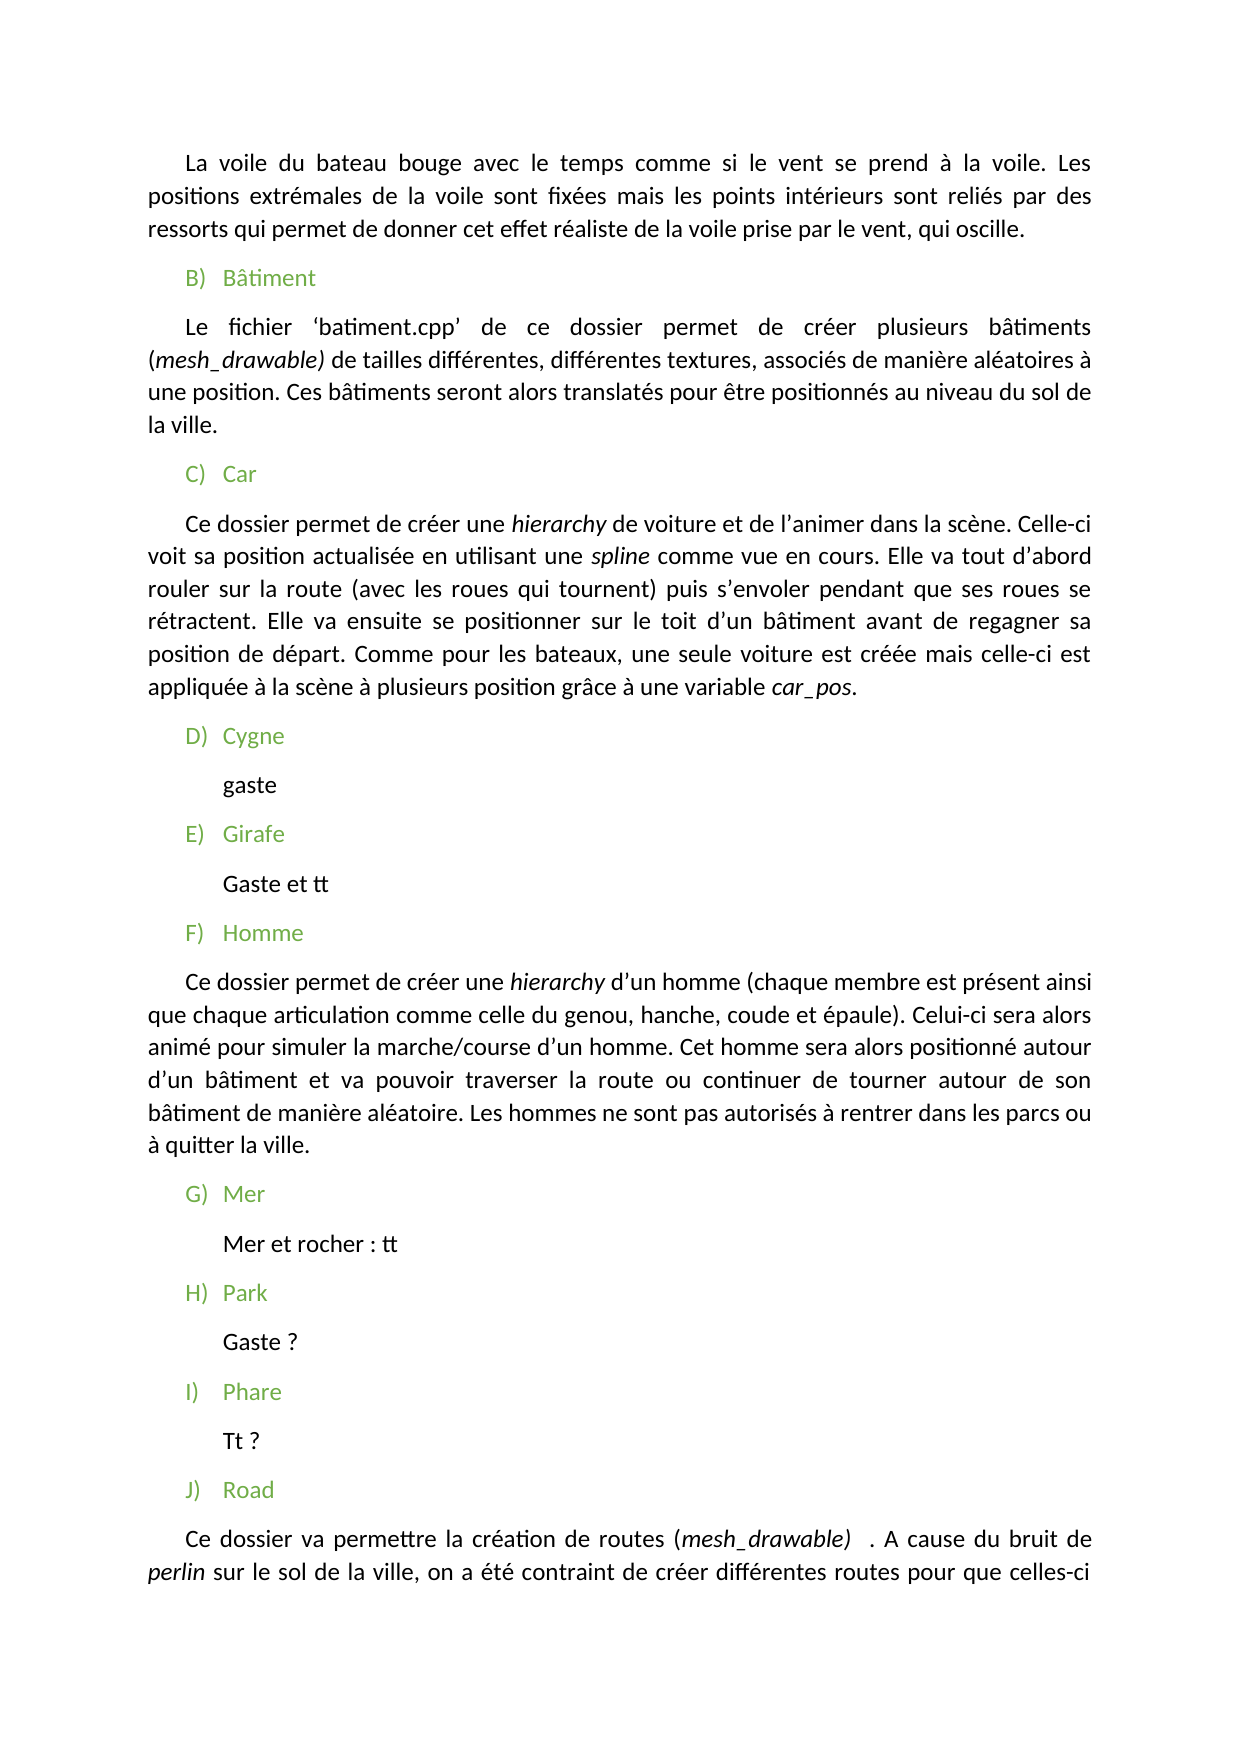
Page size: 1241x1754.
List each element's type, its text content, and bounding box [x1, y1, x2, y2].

list Girafe [185, 818, 1093, 849]
list Mer [185, 1179, 1093, 1209]
list Mer et rocher : tt [223, 1228, 1093, 1258]
text Le fichier ‘batiment.cpp’ de ce dossier permet de créer plusieurs bâtiments (mesh_drawable) de tailles différentes, différentes textures, associés de manière aléatoires à une position. Ces bâtiments seront alors translatés pour être positionnés au niveau du sol de la ville. [148, 311, 1093, 440]
list Road [185, 1474, 1093, 1505]
list Bâtiment [185, 262, 1093, 293]
text La voile du bateau bouge avec le temps comme si le vent se prend à la voile. Les positions extrémales de la voile sont fixées mais les points intérieurs sont reliés par des ressorts qui permet de donner cet effet réaliste de la voile prise par le vent, qui oscille. [148, 148, 1093, 243]
list Car [185, 458, 1093, 489]
list Tt ? [223, 1425, 1093, 1456]
text Ce dossier permet de créer une hierarchy de voiture et de l’animer dans la scène. Celle-ci voit sa position actualisée en utilisant une spline comme vue en cours. Elle va tout d’abord rouler sur la route (avec les roues qui tournent) puis s’envoler pendant que ses roues se rétractent. Elle va ensuite se positionner sur le toit d’un bâtiment avant de regagner sa position de départ. Comme pour les bateaux, une seule voiture est créée mais celle-ci est appliquée à la scène à plusieurs position grâce à une variable car_pos. [148, 508, 1093, 701]
list Phare [185, 1376, 1093, 1406]
list Gaste ? [223, 1326, 1093, 1357]
list gaste [223, 769, 1093, 800]
list Homme [185, 917, 1093, 948]
text Ce dossier permet de créer une hierarchy d’un homme (chaque membre est présent ainsi que chaque articulation comme celle du genou, hanche, coude et épaule). Celui-ci sera alors animé pour simuler la marche/course d’un homme. Cet homme sera alors positionné autour d’un bâtiment et va pouvoir traverser la route ou continuer de tourner autour de son bâtiment de manière aléatoire. Les hommes ne sont pas autorisés à rentrer dans les parcs ou à quitter la ville. [148, 966, 1093, 1160]
text Ce dossier va permettre la création de routes (mesh_drawable) . A cause du bruit de perlin sur le sol de la ville, on a été contraint de créer différentes routes pour que celles-ci [148, 1523, 1093, 1587]
list Gaste et tt [223, 868, 1093, 898]
list Park [185, 1277, 1093, 1308]
list Cygne [185, 720, 1093, 751]
